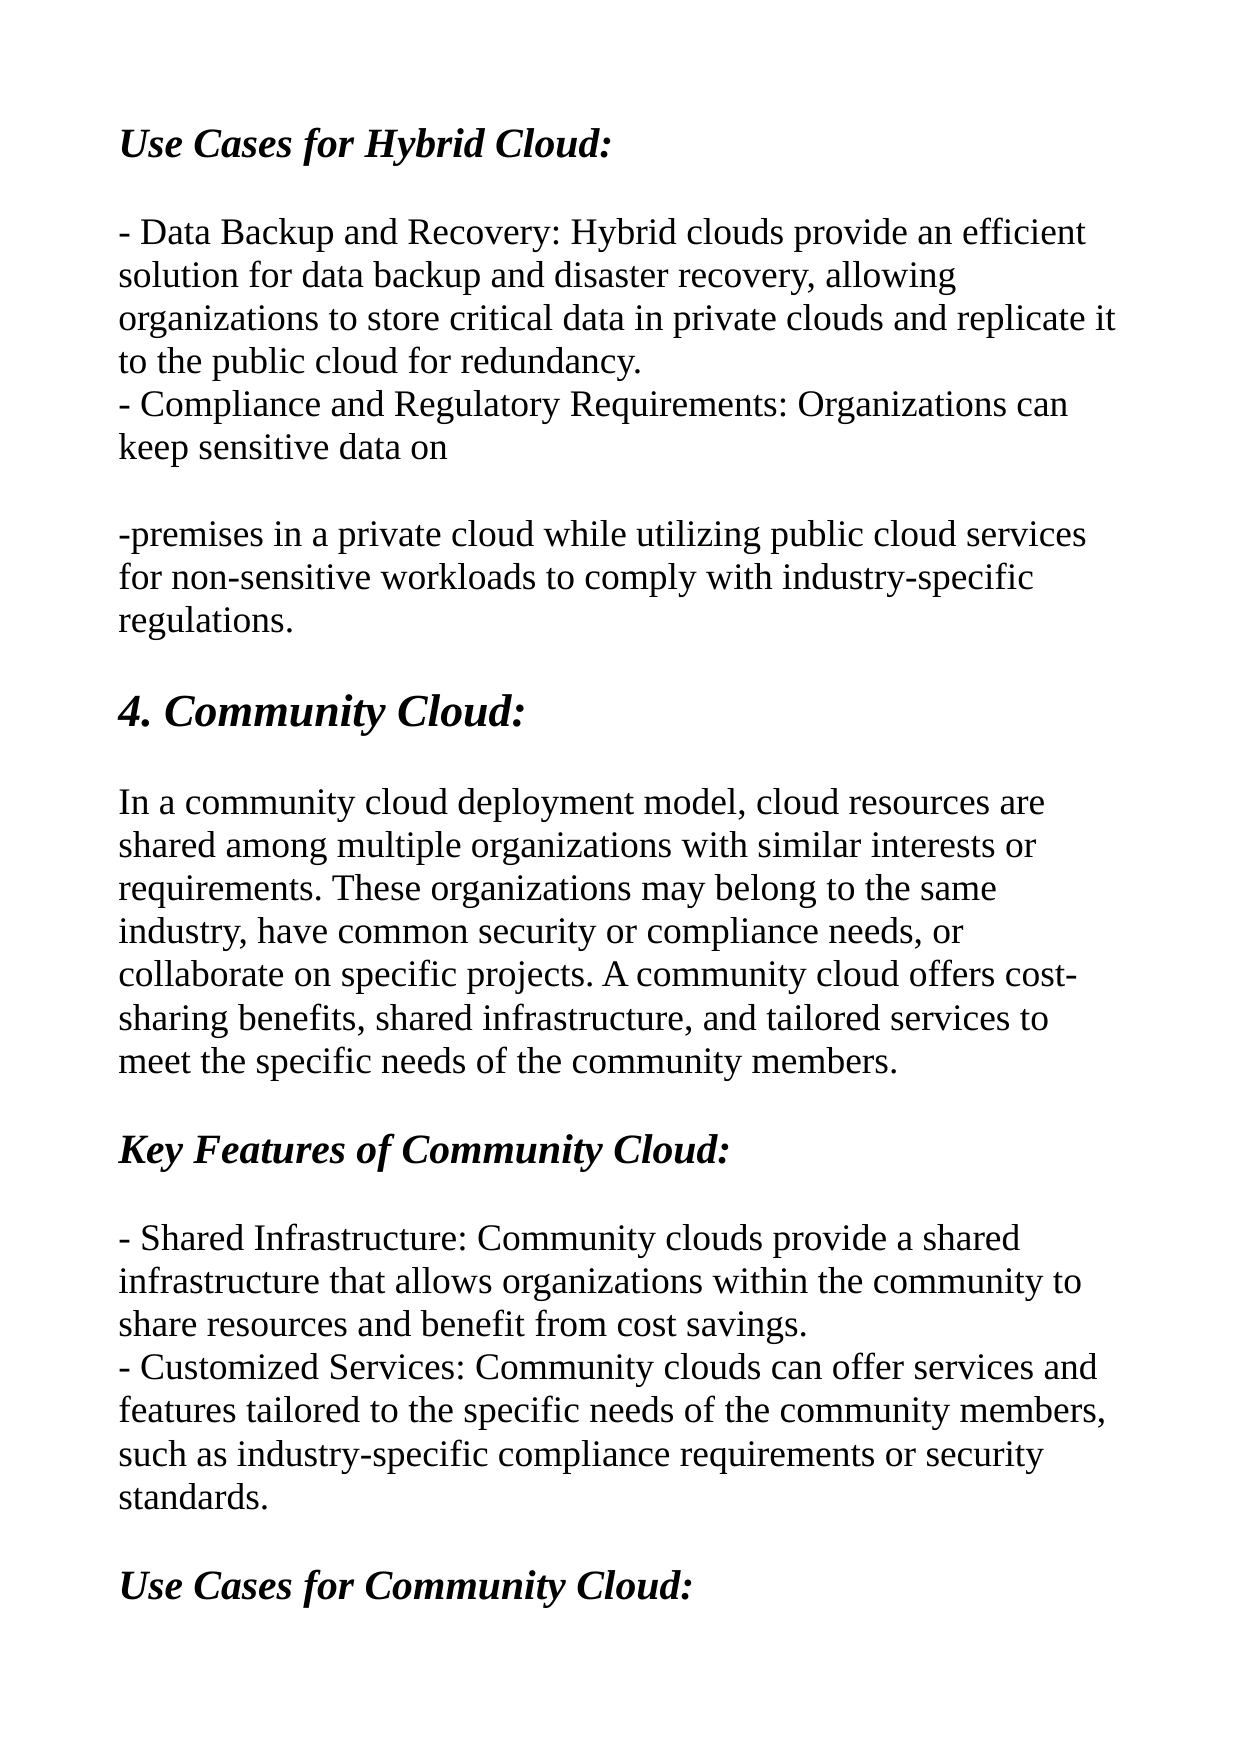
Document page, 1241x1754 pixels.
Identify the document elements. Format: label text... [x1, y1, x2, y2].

text - Shared Infrastructure: Community clouds provide a shared infrastructure that allows organizations within the community to share resources and benefit from cost savings. [118, 1215, 1122, 1345]
text 4. Community Cloud: [118, 683, 1122, 736]
text Key Features of Community Cloud: [118, 1124, 1122, 1172]
text -premises in a private cloud while utilizing public cloud services for non-sensitive workloads to comply with industry-specific regulations. [118, 511, 1122, 640]
text - Data Backup and Recovery: Hybrid clouds provide an efficient solution for data backup and disaster recovery, allowing organizations to store critical data in private clouds and replicate it to the public cloud for redundancy. [118, 209, 1122, 382]
text Use Cases for Community Cloud: [118, 1560, 1122, 1608]
text Use Cases for Hybrid Cloud: [118, 118, 1122, 166]
text - Customized Services: Community clouds can offer services and features tailored to the specific needs of the community members, such as industry-specific compliance requirements or security standards. [118, 1345, 1122, 1517]
text - Compliance and Regulatory Requirements: Organizations can keep sensitive data on [118, 382, 1122, 468]
text In a community cloud deployment model, cloud resources are shared among multiple organizations with similar interests or requirements. These organizations may belong to the same industry, have common security or compliance needs, or collaborate on specific projects. A community cloud offers cost-sharing benefits, shared infrastructure, and tailored services to meet the specific needs of the community members. [118, 779, 1122, 1081]
